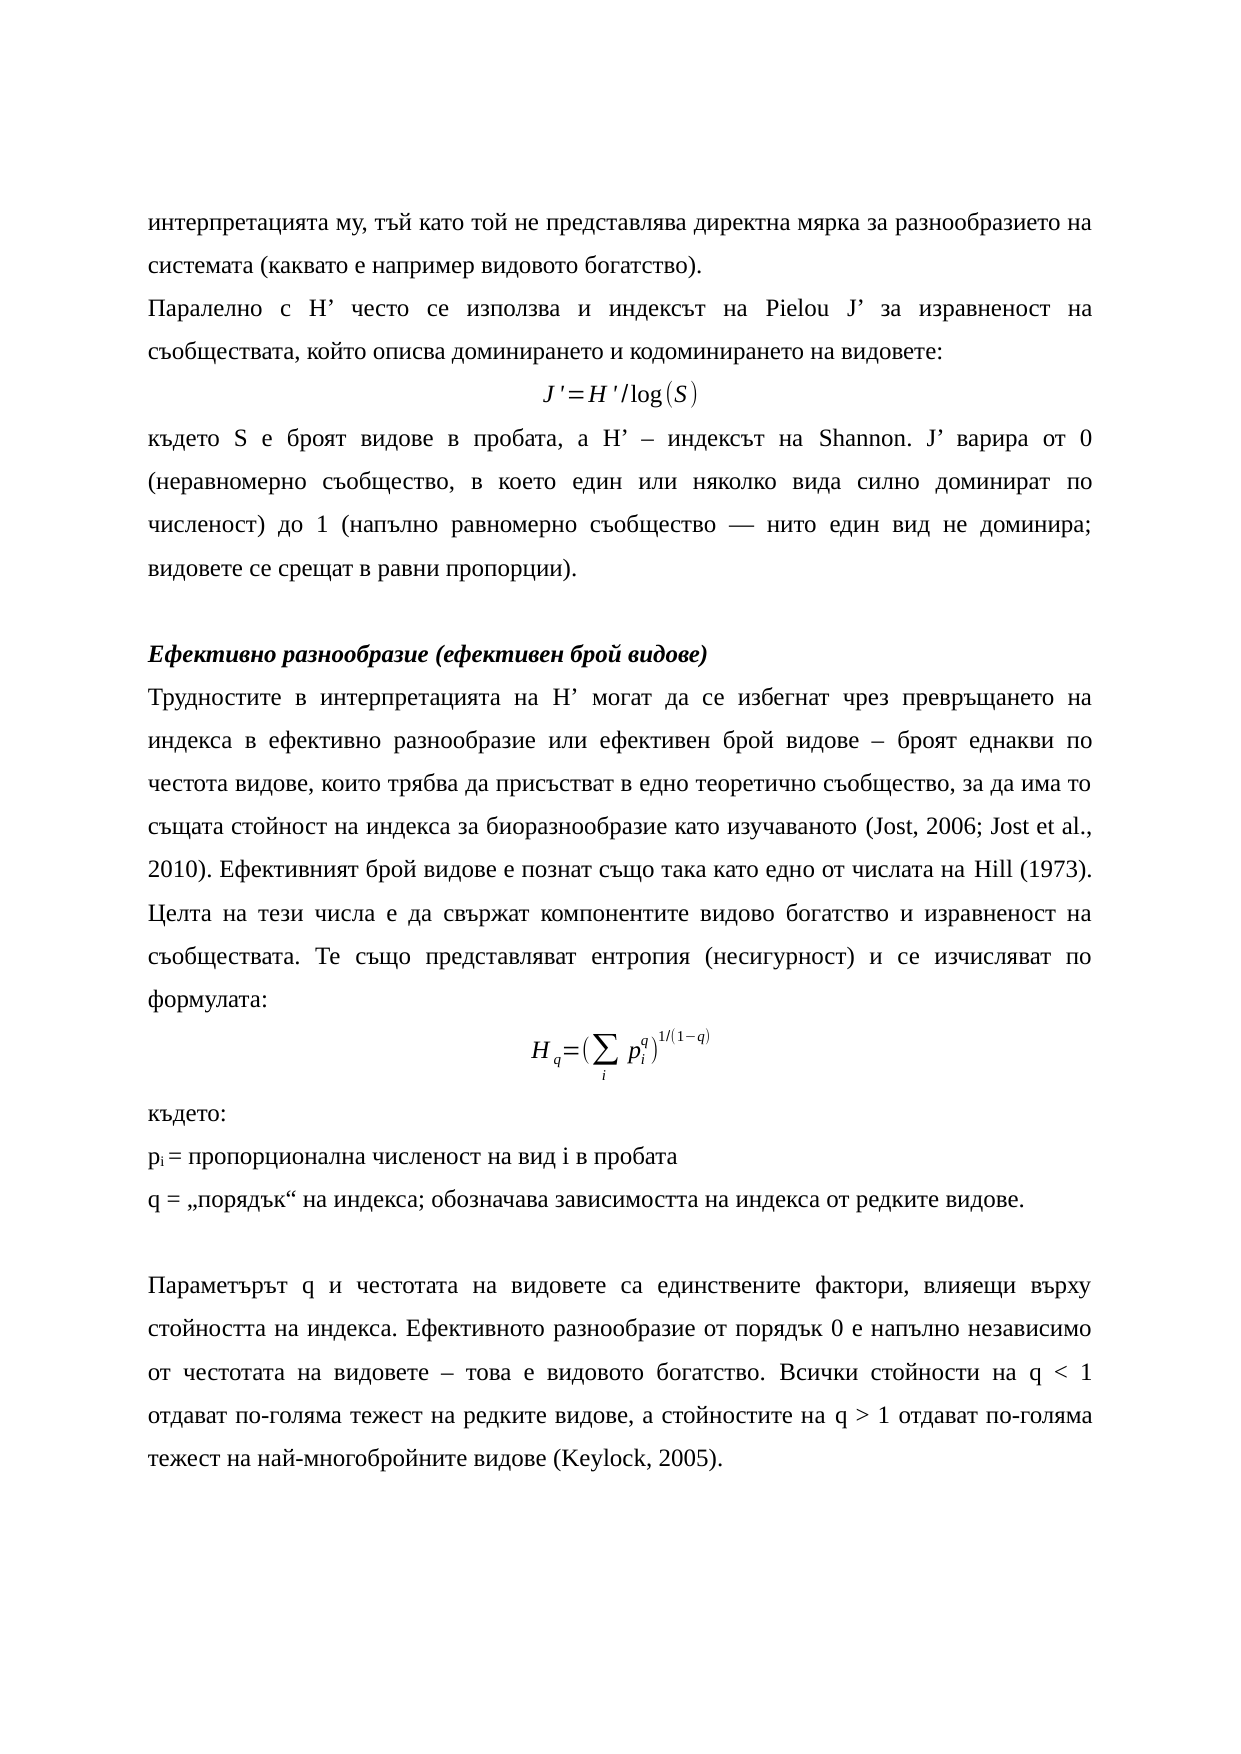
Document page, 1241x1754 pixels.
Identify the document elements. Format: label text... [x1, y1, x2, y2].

text Параметърът q и честотата на видовете са единствените фактори, влияещи върху стойността на индекса. Ефективното разнообразие от порядък 0 е напълно независимо от честотата на видовете – това е видовото богатство. Всички стойности на q < 1 отдават по-голяма тежест на редките видове, а стойностите на q > 1 отдават по-голяма тежест на най-многобройните видове (Keylock, 2005). [148, 1270, 1093, 1472]
text където: [148, 1098, 1093, 1127]
text интерпретацията му, тъй като той не представлява директна мярка за разнообразието на системата (каквато е например видовото богатство). [148, 207, 1093, 278]
text Паралелно с H’ често се използва и индексът на Pielou J’ за изравненост на съобществата, който описва доминирането и кодоминирането на видовете: [148, 293, 1093, 365]
text Ефективно разнообразие (ефективен брой видове) [148, 639, 1093, 668]
text q = „порядък“ на индекса; обозначава зависимостта на индекса от редките видове. [148, 1184, 1093, 1213]
text където S e броят видове в пробата, а Н’ – индексът на Shannon. J’ варира от 0 (неравномерно съобщество, в което един или няколко вида силно доминират по численост) до 1 (напълно равномерно съобщество — нито един вид не доминира; видовете се срещат в равни пропорции). [148, 423, 1093, 581]
text Трудностите в интерпретацията на H’ могат да се избегнат чрез превръщането на индекса в ефективно разнообразие или ефективен брой видове – броят еднакви по честота видове, които трябва да присъстват в едно теоретично съобщество, за да има то същата стойност на индекса за биоразнообразие като изучаваното (Jost, 2006; Jost et al., 2010). Ефективният брой видове е познат също така като едно от числата на Hill (1973). Целта на тези числа е да свържат компонентите видово богатство и изравненост на съобществата. Те също представляват ентропия (несигурност) и се изчисляват по формулата: [148, 682, 1093, 1013]
text pi = пропорционална численост на вид i в пробата [148, 1141, 1093, 1170]
